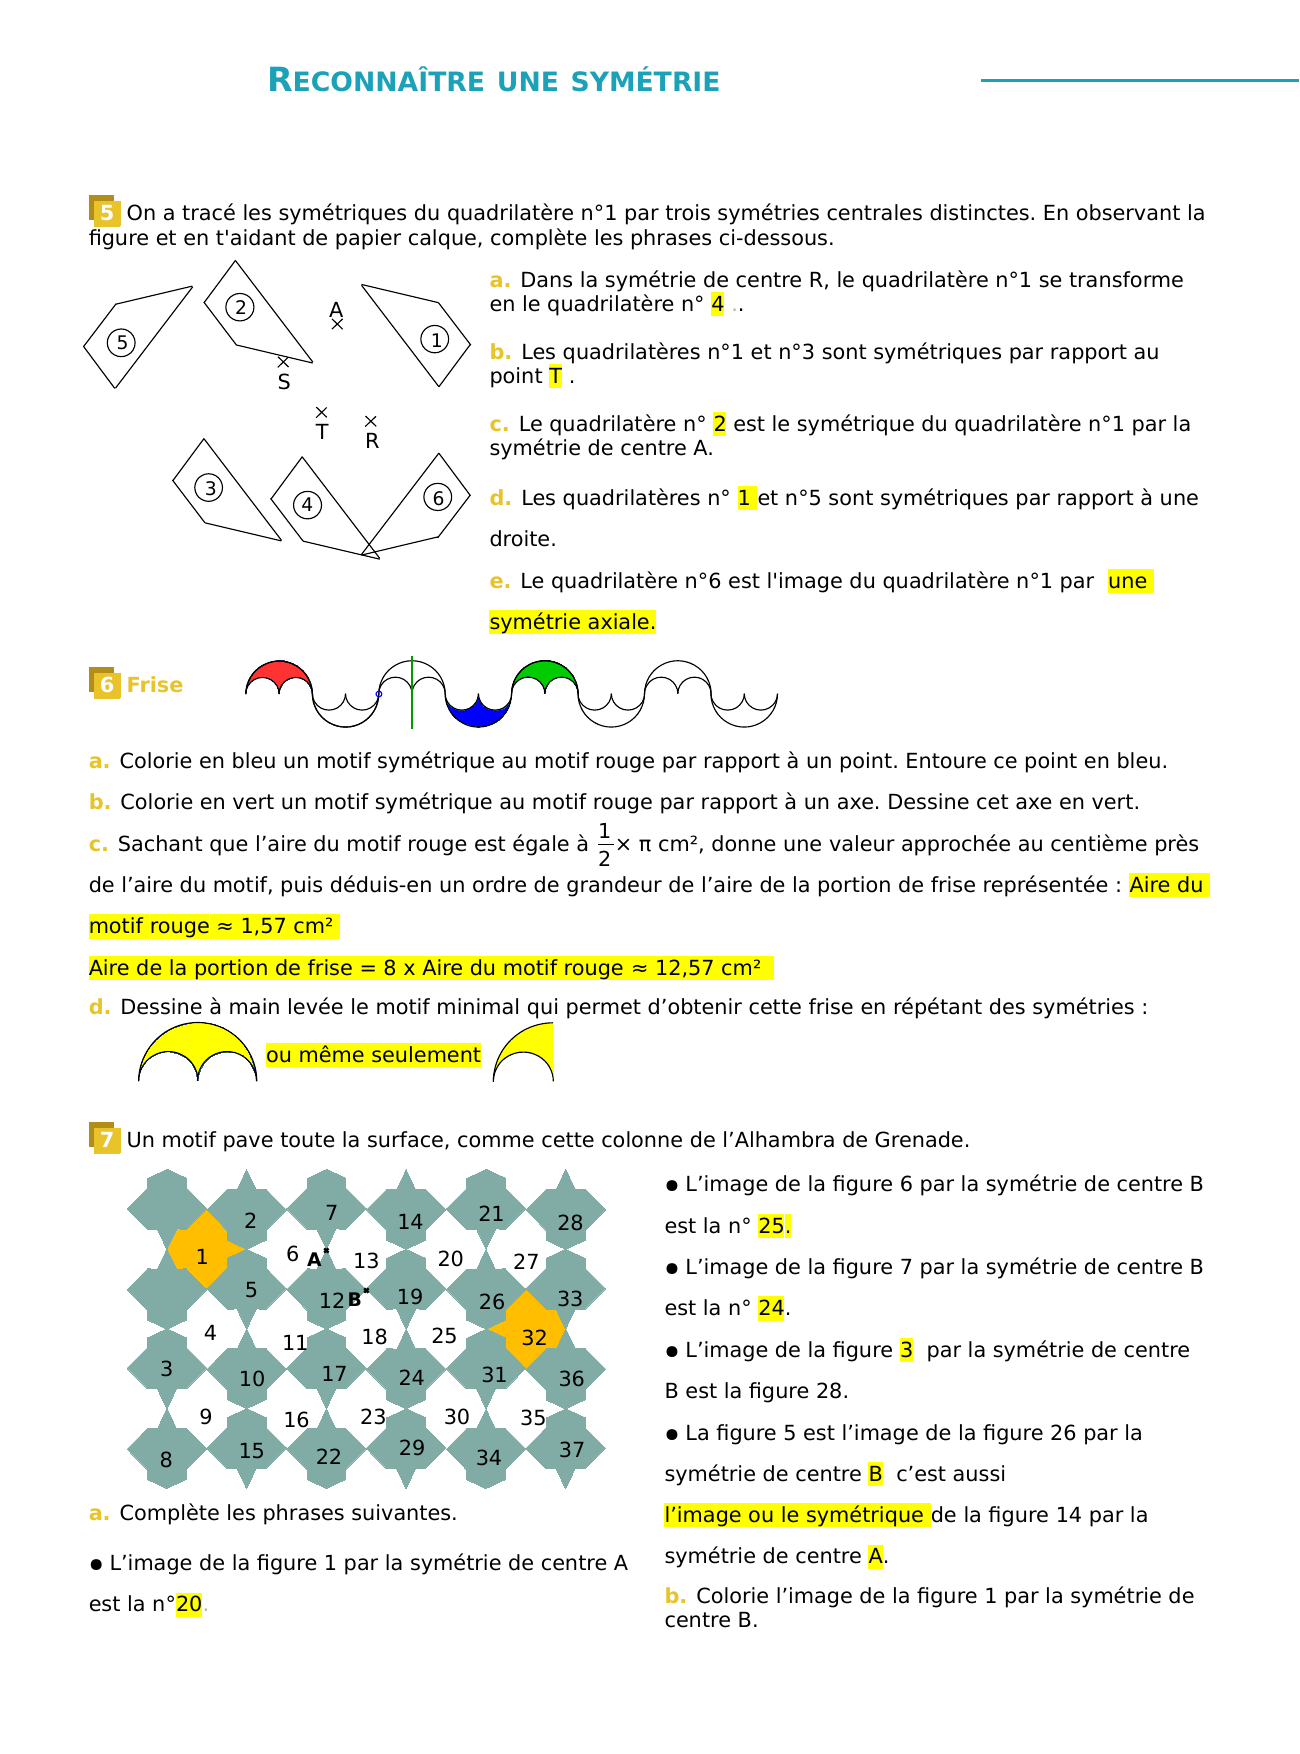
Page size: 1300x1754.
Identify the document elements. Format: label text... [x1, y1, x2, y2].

list Colorie en vert un motif symétrique au motif rouge par rapport à un axe. Dessine cet axe en vert. [88, 777, 1211, 818]
list ou même seulement [245, 1043, 266, 1067]
list Les quadrilatères n°1 et n°3 sont symétriques par rapport au point T . [88, 340, 150, 386]
list Dans la symétrie de centre R, le quadrilatère n°1 se transforme en le quadrilatère n° 4 .. [243, 268, 1211, 316]
list Dans la symétrie de centre R, le quadrilatère n°1 se transforme en le quadrilatère n° 4 .. [206, 268, 276, 316]
list Le quadrilatère n° 2 est le symétrique du quadrilatère n°1 par la symétrie de centre A. [88, 412, 1211, 461]
list Les quadrilatères n°1 et n°3 sont symétriques par rapport au point T . [440, 340, 1211, 388]
list L’image de la figure 1 par la symétrie de centre A est la n°20. [88, 1537, 635, 1620]
list ou même seulement [554, 1043, 1211, 1067]
list Dans la symétrie de centre R, le quadrilatère n°1 se transforme en le quadrilatère n° 4 .. [88, 268, 228, 316]
list ou même seulement [499, 1053, 548, 1067]
list Sachant que l’aire du motif rouge est égale à × π cm², donne une valeur approchée au centième près de l’aire du motif, puis déduis-en un ordre de grandeur de l’aire de la portion de frise représentée : Aire du motif rouge ≈ 1,57 cm² [88, 818, 1211, 942]
subtitle Un motif pave toute la surface, comme cette colonne de l’Alhambra de Grenade. [114, 1122, 1205, 1153]
list L’image de la figure 6 par la symétrie de centre B est la n° 25. [664, 1159, 1211, 1241]
subtitle [413, 656, 1211, 729]
list Colorie en bleu un motif symétrique au motif rouge par rapport à un point. Entoure ce point en bleu. [88, 735, 1211, 777]
list Colorie l’image de la figure 1 par la symétrie de centre B. [664, 1584, 1211, 1633]
list Les quadrilatères n° 1 et n°5 sont symétriques par rapport à une droite. [273, 472, 368, 553]
list ou même seulement [481, 1043, 506, 1067]
list Les quadrilatères n°1 et n°3 sont symétriques par rapport au point T . [235, 340, 310, 361]
list Les quadrilatères n° 1 et n°5 sont symétriques par rapport à une droite. [175, 472, 278, 539]
list Dessine à main levée le motif minimal qui permet d’obtenir cette frise en répétant des symétries : [88, 995, 1211, 1019]
list Les quadrilatères n°1 et n°3 sont symétriques par rapport au point T . [405, 340, 469, 384]
list Les quadrilatères n°1 et n°3 sont symétriques par rapport au point T . [118, 340, 438, 388]
list Dans la symétrie de centre R, le quadrilatère n°1 se transforme en le quadrilatère n° 4 .. [109, 288, 190, 316]
subtitle Frise [88, 656, 411, 729]
list La figure 5 est l’image de la figure 26 par la symétrie de centre B c’est aussi l’image ou le symétrique de la figure 14 par la symétrie de centre A. [664, 1407, 1211, 1572]
subtitle On a tracé les symétriques du quadrilatère n°1 par trois symétries centrales distinctes. En observant la figure et en t'aidant de papier calque, complète les phrases ci-dessous. [88, 195, 1211, 250]
list Les quadrilatères n° 1 et n°5 sont symétriques par rapport à une droite. [371, 472, 468, 551]
text Aire de la portion de frise = 8 x Aire du motif rouge ≈ 12,57 cm² [88, 942, 1211, 983]
list Les quadrilatères n° 1 et n°5 sont symétriques par rapport à une droite. [88, 472, 355, 555]
list L’image de la figure 3 par la symétrie de centre B est la figure 28. [664, 1324, 1211, 1407]
list Les quadrilatères n° 1 et n°5 sont symétriques par rapport à une droite. [316, 472, 422, 542]
list Les quadrilatères n° 1 et n°5 sont symétriques par rapport à une droite. [377, 472, 1211, 555]
list Le quadrilatère n°6 est l'image du quadrilatère n°1 par une symétrie axiale. [88, 555, 1211, 638]
list Dans la symétrie de centre R, le quadrilatère n°1 se transforme en le quadrilatère n° 4 .. [364, 286, 447, 316]
list L’image de la figure 7 par la symétrie de centre B est la n° 24. [664, 1241, 1211, 1324]
list Complète les phrases suivantes. [88, 1501, 635, 1526]
